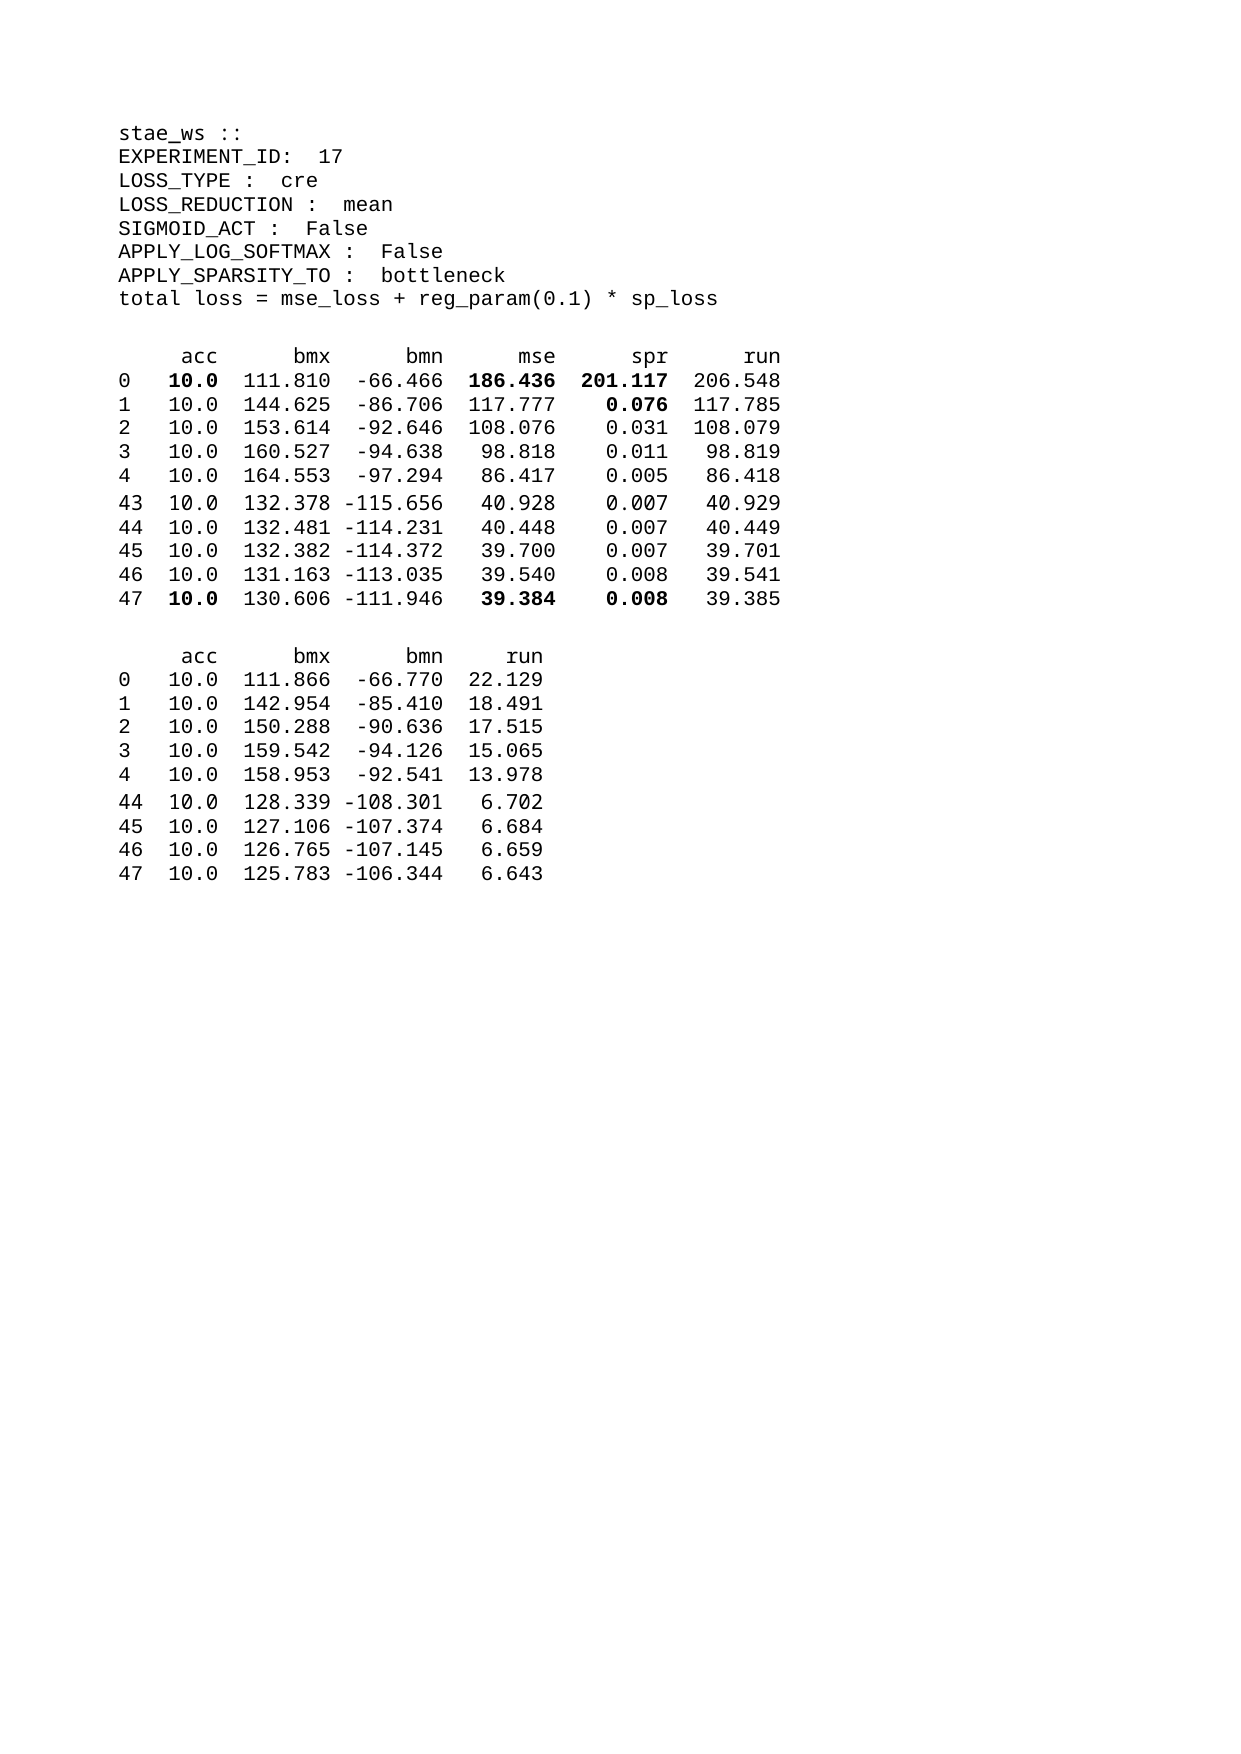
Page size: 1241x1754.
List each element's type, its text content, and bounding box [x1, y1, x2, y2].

text 46 10.0 131.163 -113.035 39.540 0.008 39.541 [118, 564, 1122, 588]
text LOSS_REDUCTION : mean [118, 194, 1122, 217]
text 46 10.0 126.765 -107.145 6.659 [118, 839, 1122, 863]
text 47 10.0 130.606 -111.946 39.384 0.008 39.385 [118, 588, 1122, 611]
text acc bmx bmn run [118, 641, 1122, 669]
text 3 10.0 160.527 -94.638 98.818 0.011 98.819 [118, 441, 1122, 464]
text LOSS_TYPE : cre [118, 170, 1122, 194]
text 45 10.0 132.382 -114.372 39.700 0.007 39.701 [118, 540, 1122, 564]
text 4 10.0 164.553 -97.294 86.417 0.005 86.418 [118, 464, 1122, 488]
text 45 10.0 127.106 -107.374 6.684 [118, 816, 1122, 839]
text 0 10.0 111.810 -66.466 186.436 201.117 206.548 [118, 370, 1122, 394]
text 1 10.0 142.954 -85.410 18.491 [118, 693, 1122, 716]
text SIGMOID_ACT : False [118, 217, 1122, 241]
text acc bmx bmn mse spr run [118, 342, 1122, 370]
text 43 10.0 132.378 -115.656 40.928 0.007 40.929 [118, 488, 1122, 517]
text 2 10.0 150.288 -90.636 17.515 [118, 716, 1122, 740]
text 44 10.0 132.481 -114.231 40.448 0.007 40.449 [118, 517, 1122, 540]
text 2 10.0 153.614 -92.646 108.076 0.031 108.079 [118, 417, 1122, 441]
text total loss = mse_loss + reg_param(0.1) * sp_loss [118, 288, 1122, 312]
text 44 10.0 128.339 -108.301 6.702 [118, 787, 1122, 816]
text EXPERIMENT_ID: 17 [118, 147, 1122, 170]
text 47 10.0 125.783 -106.344 6.643 [118, 863, 1122, 887]
text 4 10.0 158.953 -92.541 13.978 [118, 764, 1122, 787]
text stae_ws :: [118, 118, 1122, 147]
text APPLY_SPARSITY_TO : bottleneck [118, 265, 1122, 288]
text 0 10.0 111.866 -66.770 22.129 [118, 669, 1122, 693]
text 1 10.0 144.625 -86.706 117.777 0.076 117.785 [118, 394, 1122, 417]
text APPLY_LOG_SOFTMAX : False [118, 241, 1122, 265]
text 3 10.0 159.542 -94.126 15.065 [118, 740, 1122, 764]
